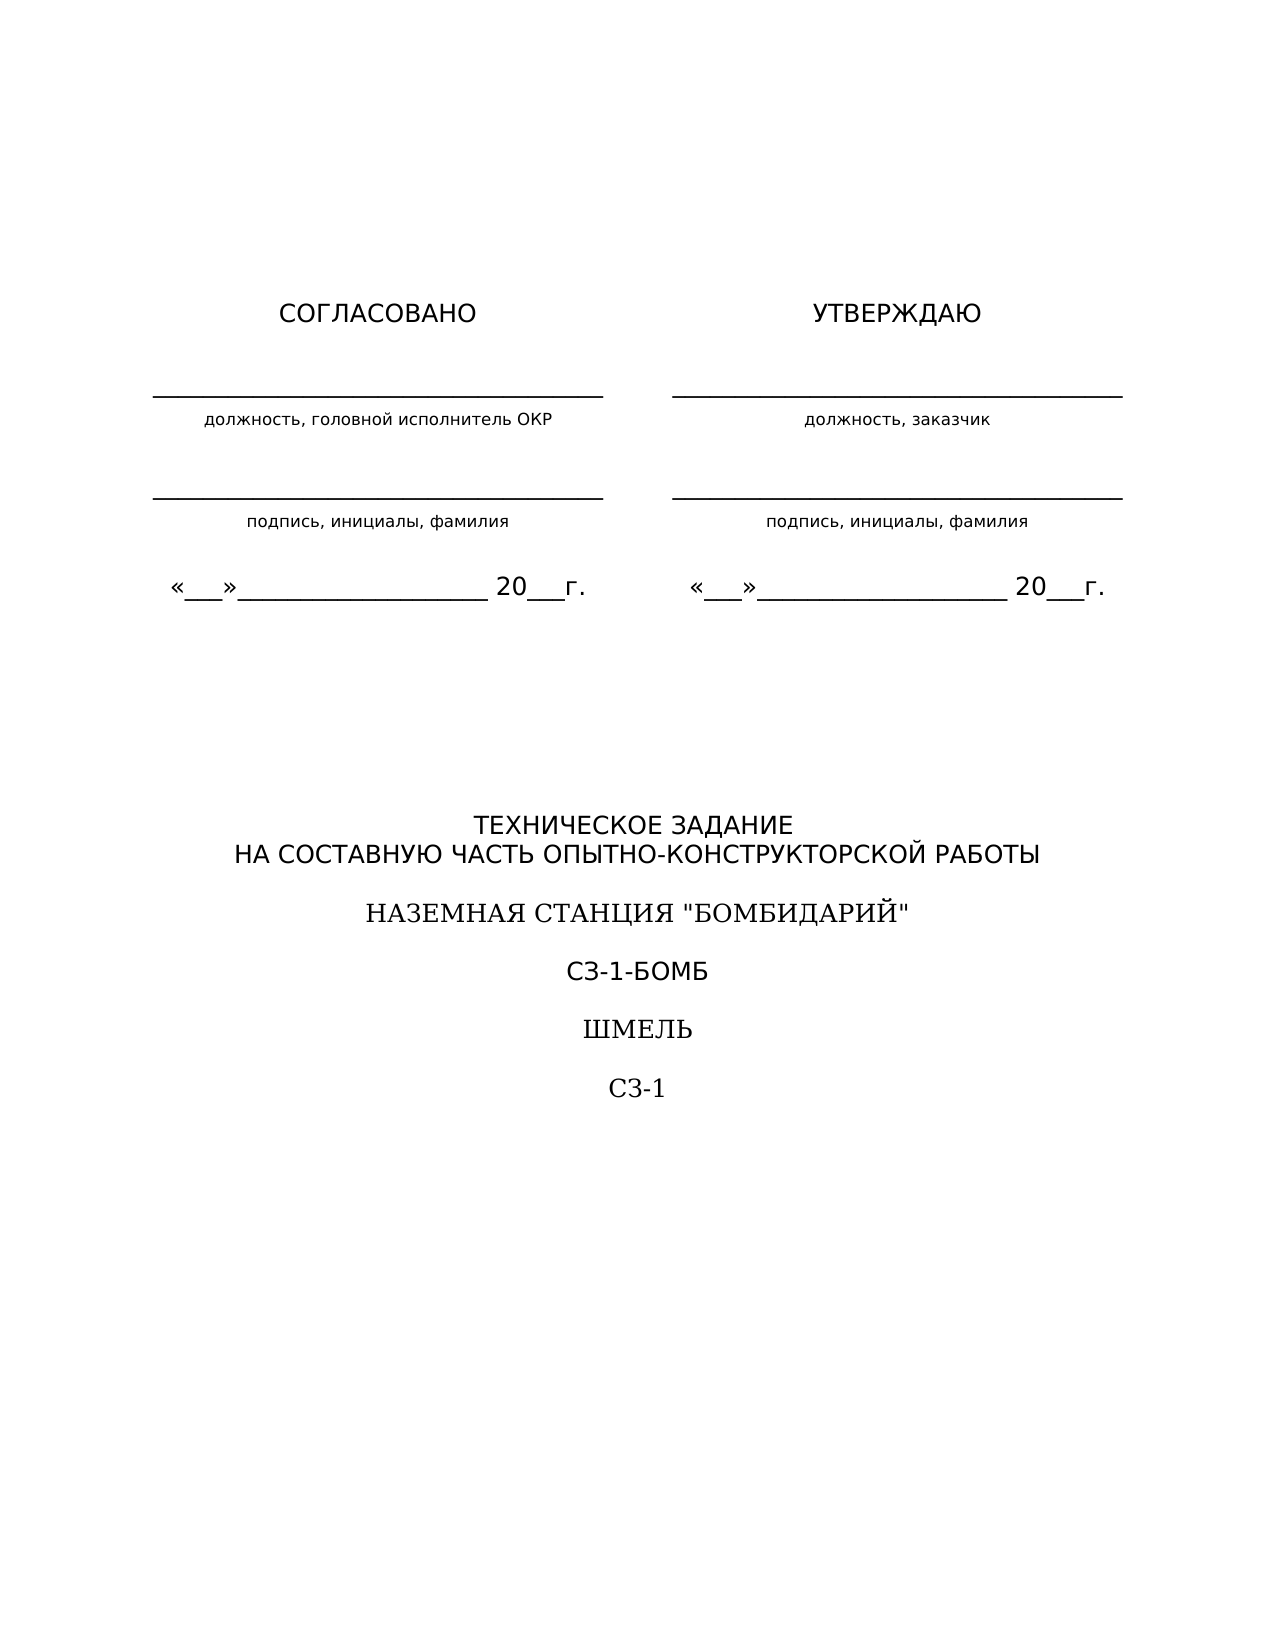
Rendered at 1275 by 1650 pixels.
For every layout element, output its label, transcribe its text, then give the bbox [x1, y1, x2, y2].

text ТЕХНИЧЕСКОЕ ЗАДАНИЕ НА СОСТАВНУЮ ЧАСТЬ ОПЫТНО-КОНСТРУКТОРСКОЙ РАБОТЫ [118, 811, 1157, 870]
text СЗ-1 [118, 1074, 1157, 1103]
table_cell ____________________________________ [118, 435, 637, 506]
table_cell ____________________________________ [638, 334, 1157, 404]
table_cell подпись, инициалы, фамилия [638, 506, 1157, 537]
text ШМЕЛЬ [118, 1016, 1157, 1045]
table_cell подпись, инициалы, фамилия [118, 506, 637, 537]
text НАЗЕМНАЯ СТАНЦИЯ "БОМБИДАРИЙ" [118, 899, 1157, 928]
text СЗ-1-БОМБ [118, 957, 1157, 986]
table_header СОГЛАСОВАНО [118, 293, 637, 334]
table_cell должность, заказчик [638, 404, 1157, 435]
table_cell ____________________________________ [638, 435, 1157, 506]
table_cell «___»____________________ 20___г. [638, 537, 1157, 607]
table_cell должность, головной исполнитель ОКР [118, 404, 637, 435]
table_cell ____________________________________ [118, 334, 637, 404]
table_cell «___»____________________ 20___г. [118, 537, 637, 607]
table_header УТВЕРЖДАЮ [638, 293, 1157, 334]
